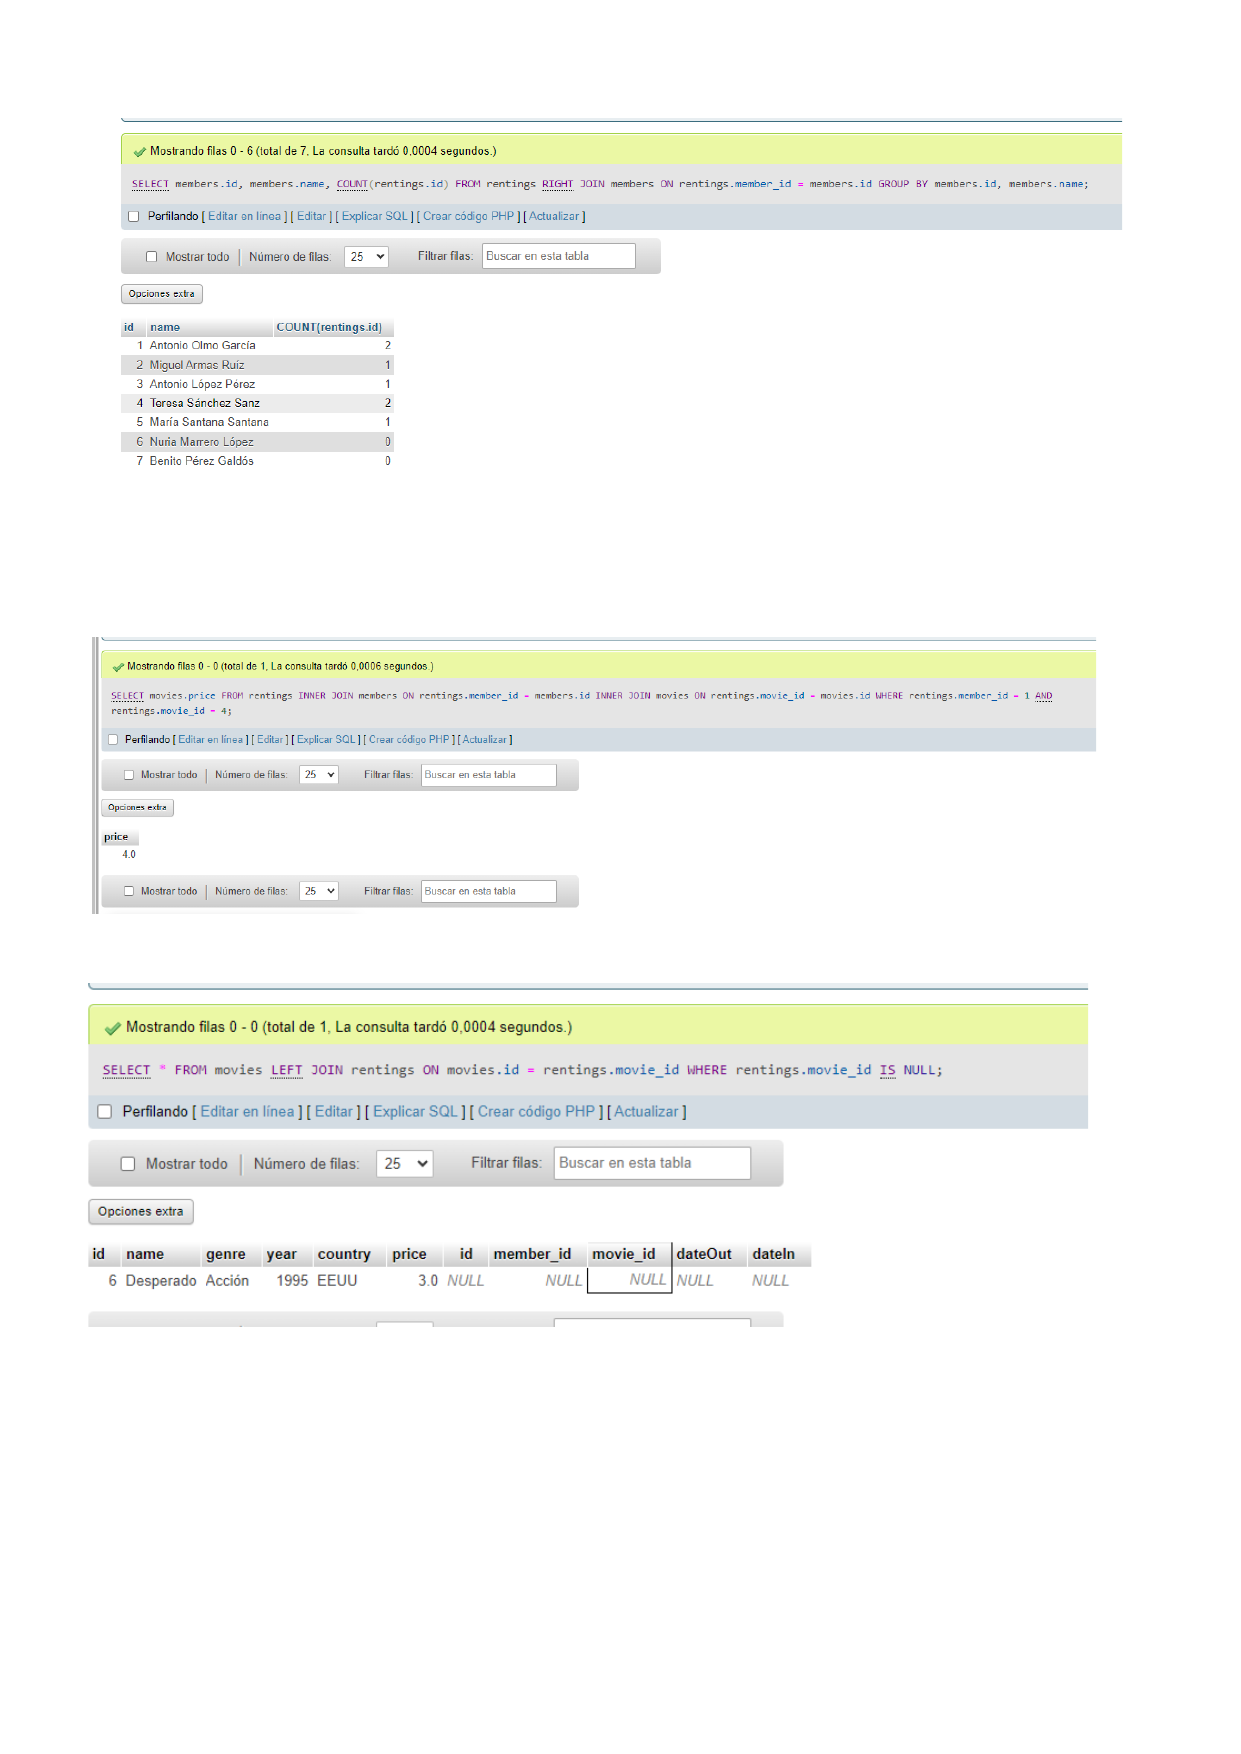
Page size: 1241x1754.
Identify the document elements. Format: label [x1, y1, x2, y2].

picture [84, 983, 1089, 1327]
picture [118, 118, 1123, 479]
picture [92, 637, 1097, 914]
